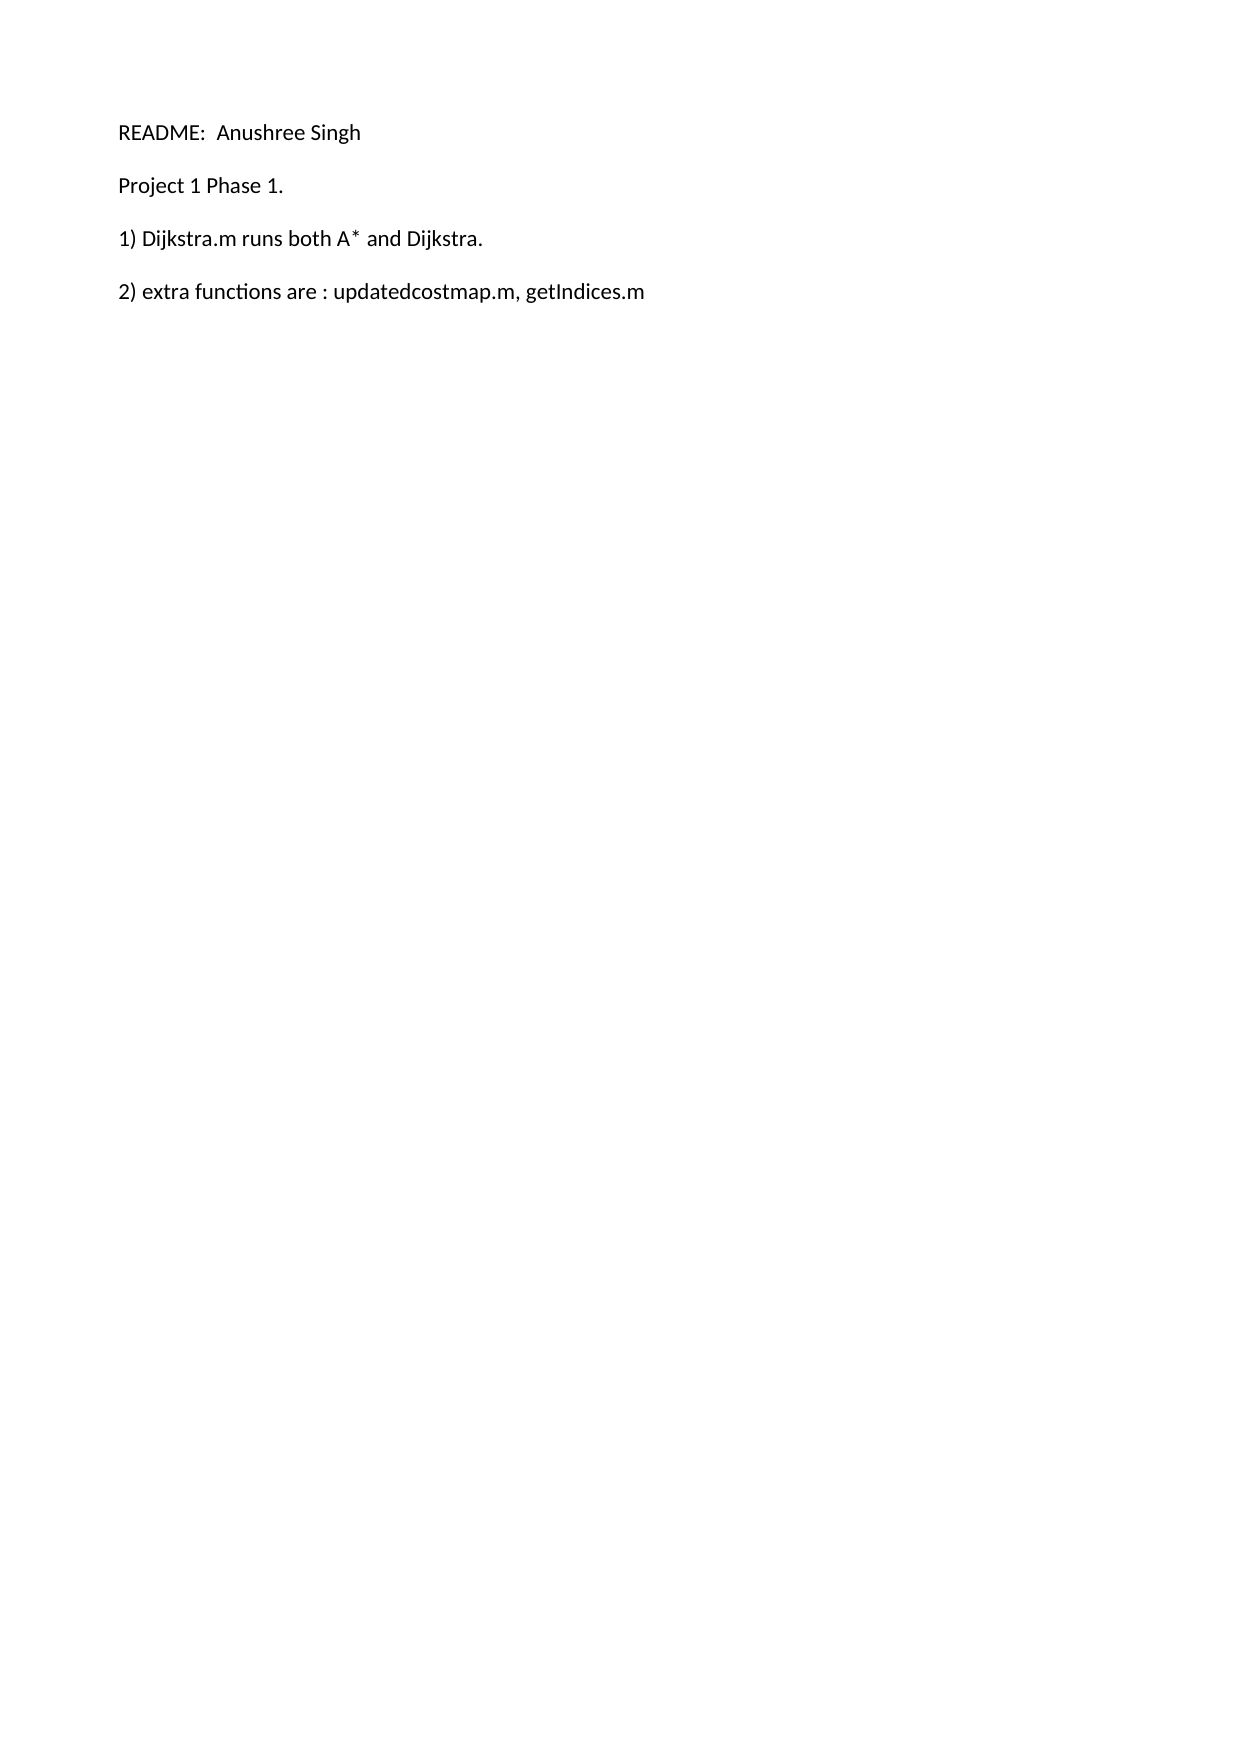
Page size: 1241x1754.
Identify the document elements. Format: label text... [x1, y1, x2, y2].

text Project 1 Phase 1. [118, 171, 1122, 199]
text README: Anushree Singh [118, 118, 1122, 146]
text 2) extra functions are : updatedcostmap.m, getIndices.m [118, 277, 1122, 305]
text 1) Dijkstra.m runs both A* and Dijkstra. [118, 224, 1122, 252]
